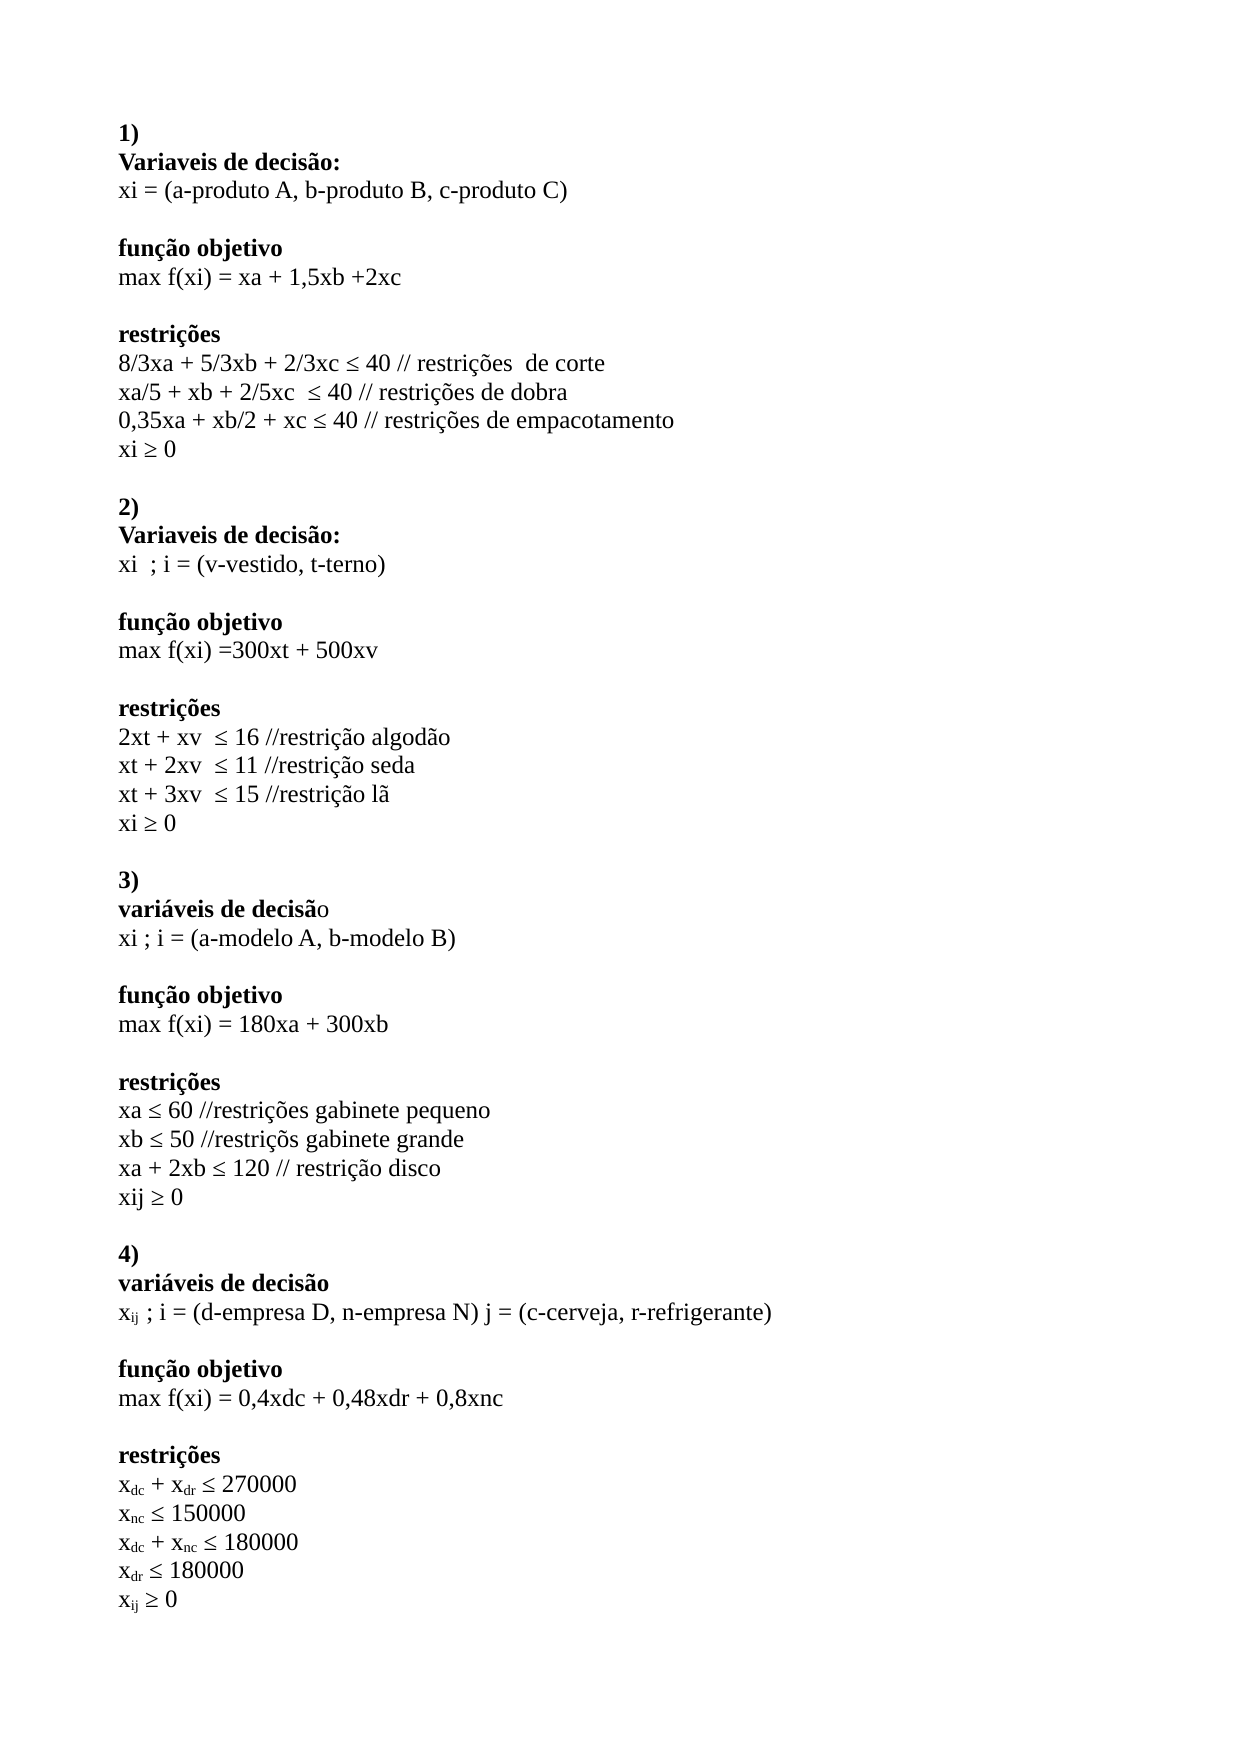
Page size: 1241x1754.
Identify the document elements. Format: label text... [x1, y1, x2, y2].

text xij ≥ 0 [118, 1182, 1122, 1211]
text xij ≥ 0 [118, 1584, 1122, 1613]
text restrições [118, 319, 1122, 348]
text 4) [118, 1239, 1122, 1268]
text xdr ≤ 180000 [118, 1556, 1122, 1584]
text restrições [118, 1067, 1122, 1096]
text xa + 2xb ≤ 120 // restrição disco [118, 1153, 1122, 1182]
text função objetivo [118, 607, 1122, 636]
text max f(xi) = 180xa + 300xb [118, 1009, 1122, 1038]
text xi ; i = (a-modelo A, b-modelo B) [118, 923, 1122, 952]
text 8/3xa + 5/3xb + 2/3xc ≤ 40 // restrições de corte [118, 348, 1122, 377]
text xi ≥ 0 [118, 434, 1122, 463]
text xdc + xnc ≤ 180000 [118, 1527, 1122, 1556]
text xt + 3xv ≤ 15 //restrição lã [118, 779, 1122, 808]
text variáveis de decisão [118, 1268, 1122, 1297]
text restrições [118, 1441, 1122, 1469]
text 3) [118, 866, 1122, 894]
text max f(xi) = 0,4xdc + 0,48xdr + 0,8xnc [118, 1383, 1122, 1412]
text xa/5 + xb + 2/5xc ≤ 40 // restrições de dobra [118, 377, 1122, 406]
text Variaveis de decisão: [118, 521, 1122, 549]
text xij ; i = (d-empresa D, n-empresa N) j = (c-cerveja, r-refrigerante) [118, 1297, 1122, 1326]
text xnc ≤ 150000 [118, 1498, 1122, 1527]
text xi ≥ 0 [118, 808, 1122, 837]
text xi ; i = (v-vestido, t-terno) [118, 549, 1122, 578]
text xi = (a-produto A, b-produto B, c-produto C) [118, 176, 1122, 204]
text 1) [118, 118, 1122, 147]
text xt + 2xv ≤ 11 //restrição seda [118, 751, 1122, 779]
text variáveis de decisão [118, 894, 1122, 923]
text 2) [118, 492, 1122, 521]
text xa ≤ 60 //restrições gabinete pequeno [118, 1096, 1122, 1124]
text função objetivo [118, 981, 1122, 1009]
text xb ≤ 50 //restriçõs gabinete grande [118, 1124, 1122, 1153]
text 0,35xa + xb/2 + xc ≤ 40 // restrições de empacotamento [118, 406, 1122, 434]
text max f(xi) =300xt + 500xv [118, 636, 1122, 664]
text função objetivo [118, 1354, 1122, 1383]
text 2xt + xv ≤ 16 //restrição algodão [118, 722, 1122, 751]
text restrições [118, 693, 1122, 722]
text Variaveis de decisão: [118, 147, 1122, 176]
text max f(xi) = xa + 1,5xb +2xc [118, 262, 1122, 291]
text xdc + xdr ≤ 270000 [118, 1469, 1122, 1498]
text função objetivo [118, 233, 1122, 262]
